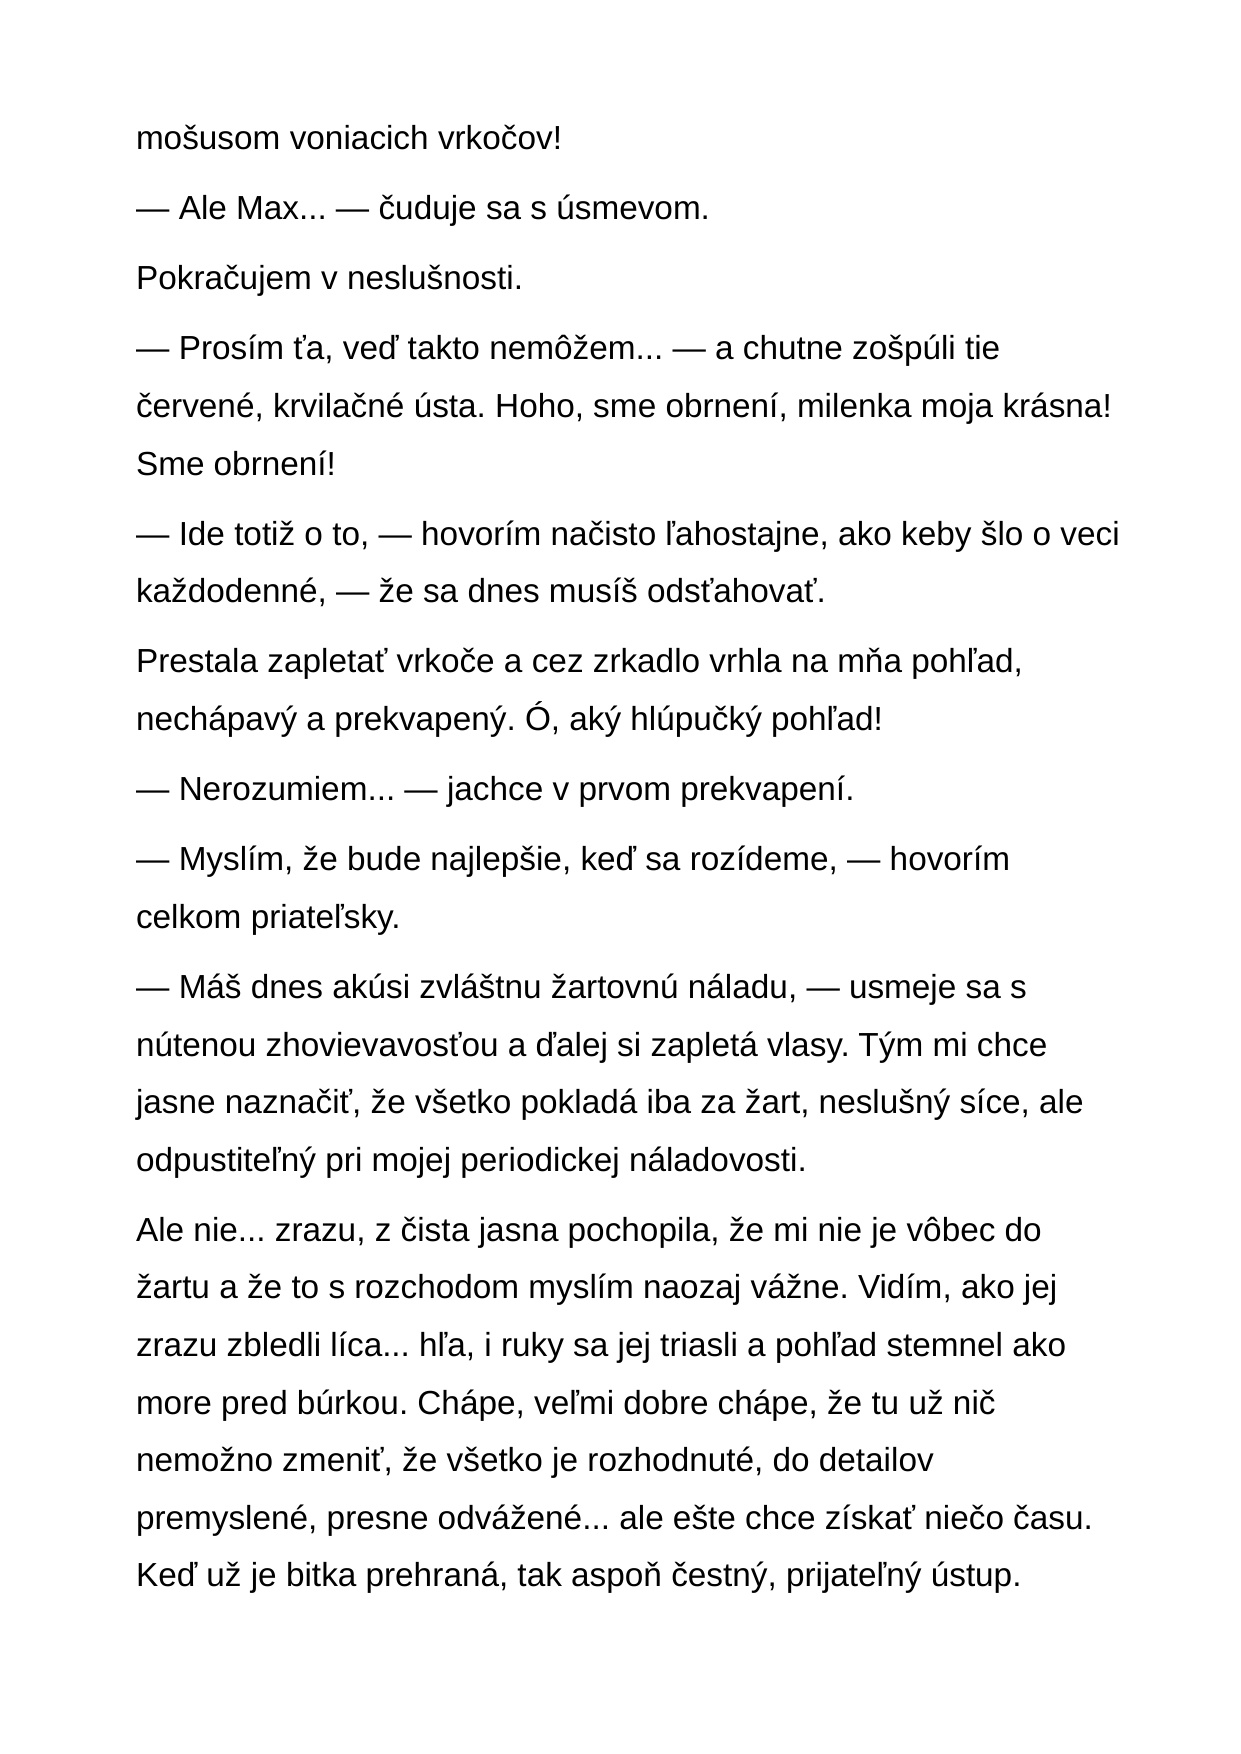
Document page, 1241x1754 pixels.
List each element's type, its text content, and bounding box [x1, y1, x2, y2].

text — Prosím ťa, veď takto nemôžem... — a chutne zošpúli tie červené, krvilačné ústa. Hoho, sme obrnení, milenka moja krásna! Sme obrnení! [136, 328, 1122, 482]
text mošusom voniacich vrkočov! [136, 118, 1122, 157]
text Prestala zapletať vrkoče a cez zrkadlo vrhla na mňa pohľad, nechápavý a prekvapený. Ó, aký hlúpučký pohľad! [136, 641, 1122, 737]
text — Nerozumiem... — jachce v prvom prekvapení. [136, 769, 1122, 808]
text — Ale Max... — čuduje sa s úsmevom. [136, 188, 1122, 227]
text Pokračujem v neslušnosti. [136, 258, 1122, 297]
text — Máš dnes akúsi zvláštnu žartovnú náladu, — usmeje sa s nútenou zhovievavosťou a ďalej si zapletá vlasy. Tým mi chce jasne naznačiť, že všetko pokladá iba za žart, neslušný síce, ale odpustiteľný pri mojej periodickej náladovosti. [136, 967, 1122, 1178]
text — Ide totiž o to, — hovorím načisto ľahostajne, ako keby šlo o veci každodenné, — že sa dnes musíš odsťahovať. [136, 514, 1122, 610]
text — Myslím, že bude najlepšie, keď sa rozídeme, — hovorím celkom priateľsky. [136, 839, 1122, 935]
text Ale nie... zrazu, z čista jasna pochopila, že mi nie je vôbec do žartu a že to s rozchodom myslím naozaj vážne. Vidím, ako jej zrazu zbledli líca... hľa, i ruky sa jej triasli a pohľad stemnel ako more pred búrkou. Chápe, veľmi dobre chápe, že tu už nič nemožno zmeniť, že všetko je rozhodnuté, do detailov premyslené, presne odvážené... ale ešte chce získať niečo času. Keď už je bitka prehraná, tak aspoň čestný, prijateľný ústup. [136, 1210, 1122, 1594]
